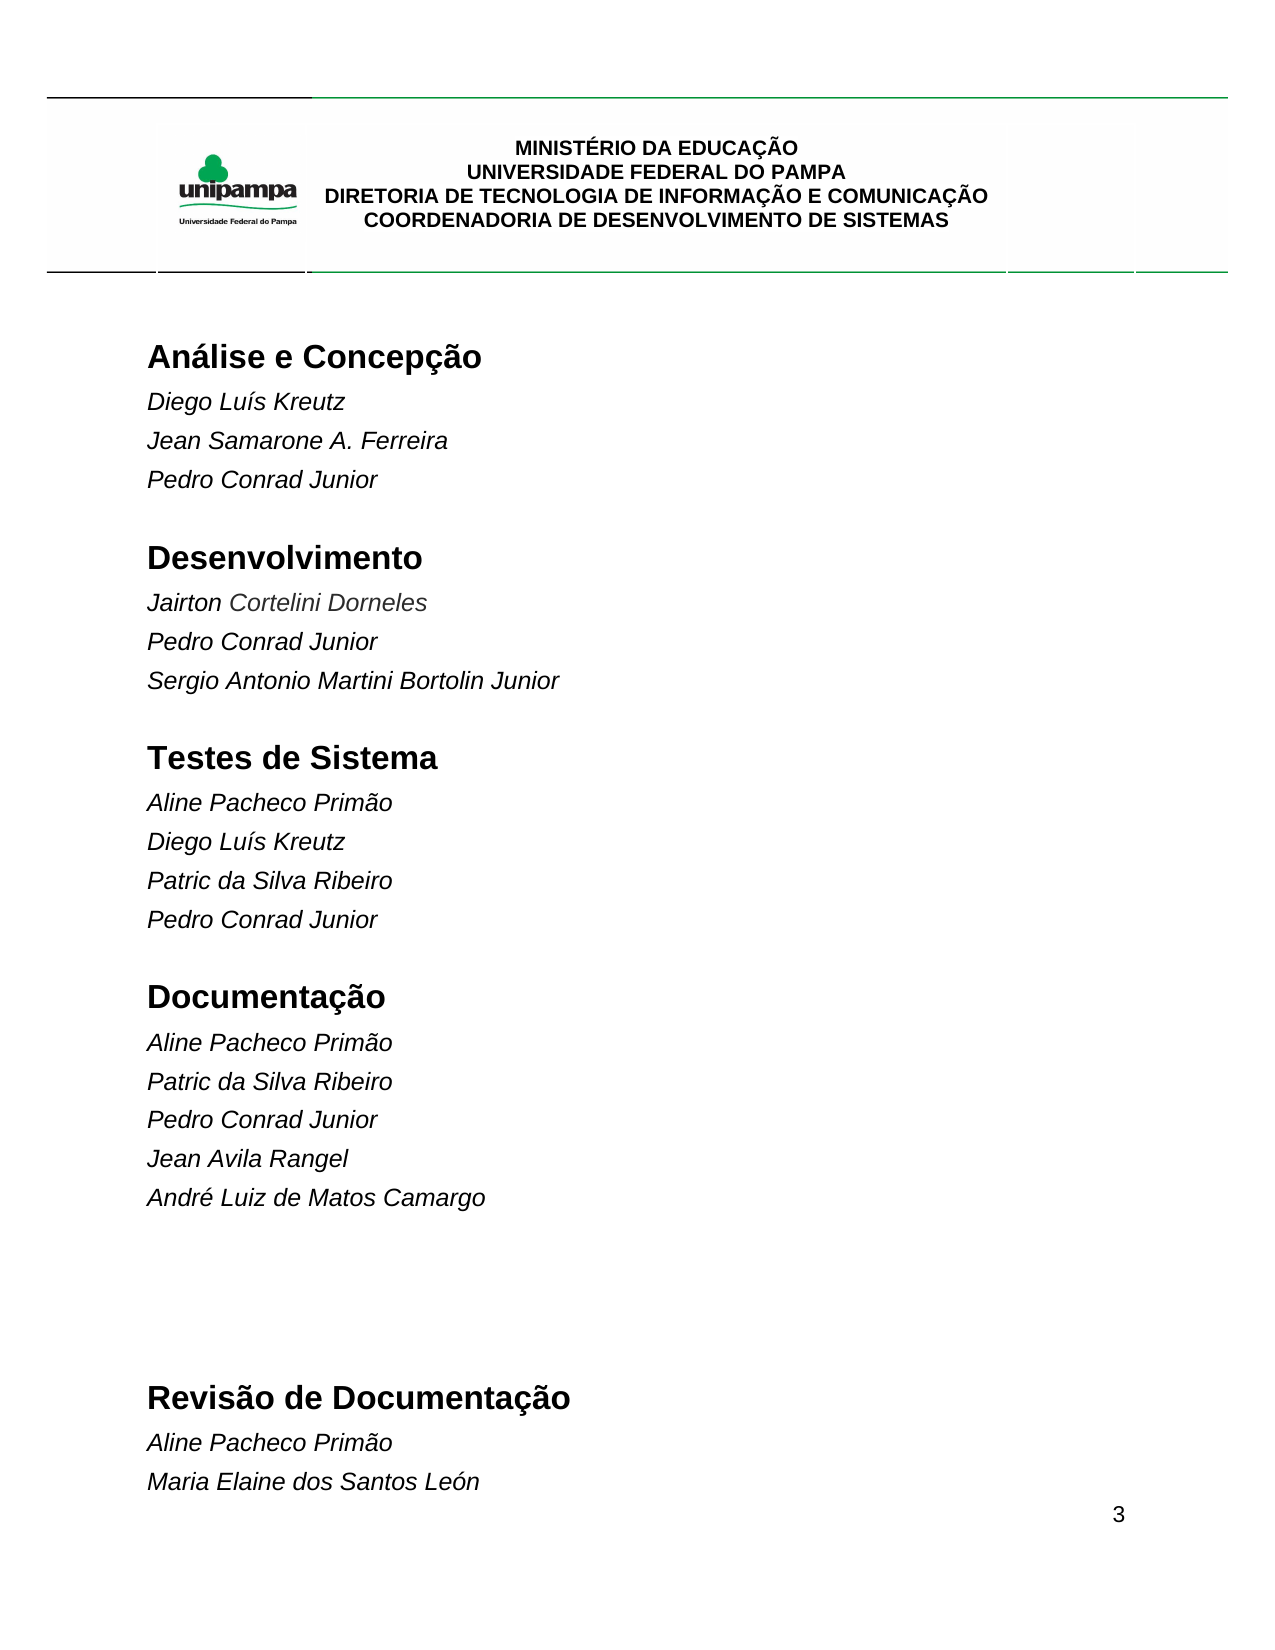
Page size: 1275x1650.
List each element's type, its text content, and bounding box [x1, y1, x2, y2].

text Maria Elaine dos Santos León [147, 1467, 1125, 1496]
text Jean Samarone A. Ferreira [147, 426, 1125, 455]
text Aline Pacheco Primão [147, 1428, 1125, 1457]
text Desenvolvimento [147, 538, 1125, 576]
text Jean Avila Rangel [147, 1144, 1125, 1173]
text Pedro Conrad Junior [147, 465, 1125, 494]
text Diego Luís Kreutz [147, 827, 1125, 856]
text Revisão de Documentação [147, 1378, 1125, 1417]
text Diego Luís Kreutz [147, 387, 1125, 416]
text Patric da Silva Ribeiro [147, 1067, 1125, 1095]
text Testes de Sistema [147, 738, 1125, 777]
text Patric da Silva Ribeiro [147, 866, 1125, 895]
picture [158, 125, 306, 273]
text Aline Pacheco Primão [147, 788, 1125, 817]
text Sergio Antonio Martini Bortolin Junior [147, 666, 1125, 694]
picture [1008, 125, 1134, 273]
text Jairton Cortelini Dorneles [147, 588, 1125, 617]
text Documentação [147, 977, 1125, 1016]
text Análise e Concepção [147, 337, 1125, 376]
text André Luiz de Matos Camargo [147, 1183, 1125, 1212]
text Pedro Conrad Junior [147, 627, 1125, 656]
text Pedro Conrad Junior [147, 1106, 1125, 1134]
text Pedro Conrad Junior [147, 905, 1125, 934]
picture [307, 125, 1006, 273]
text Aline Pacheco Primão [147, 1028, 1125, 1056]
picture [46, 97, 1228, 273]
